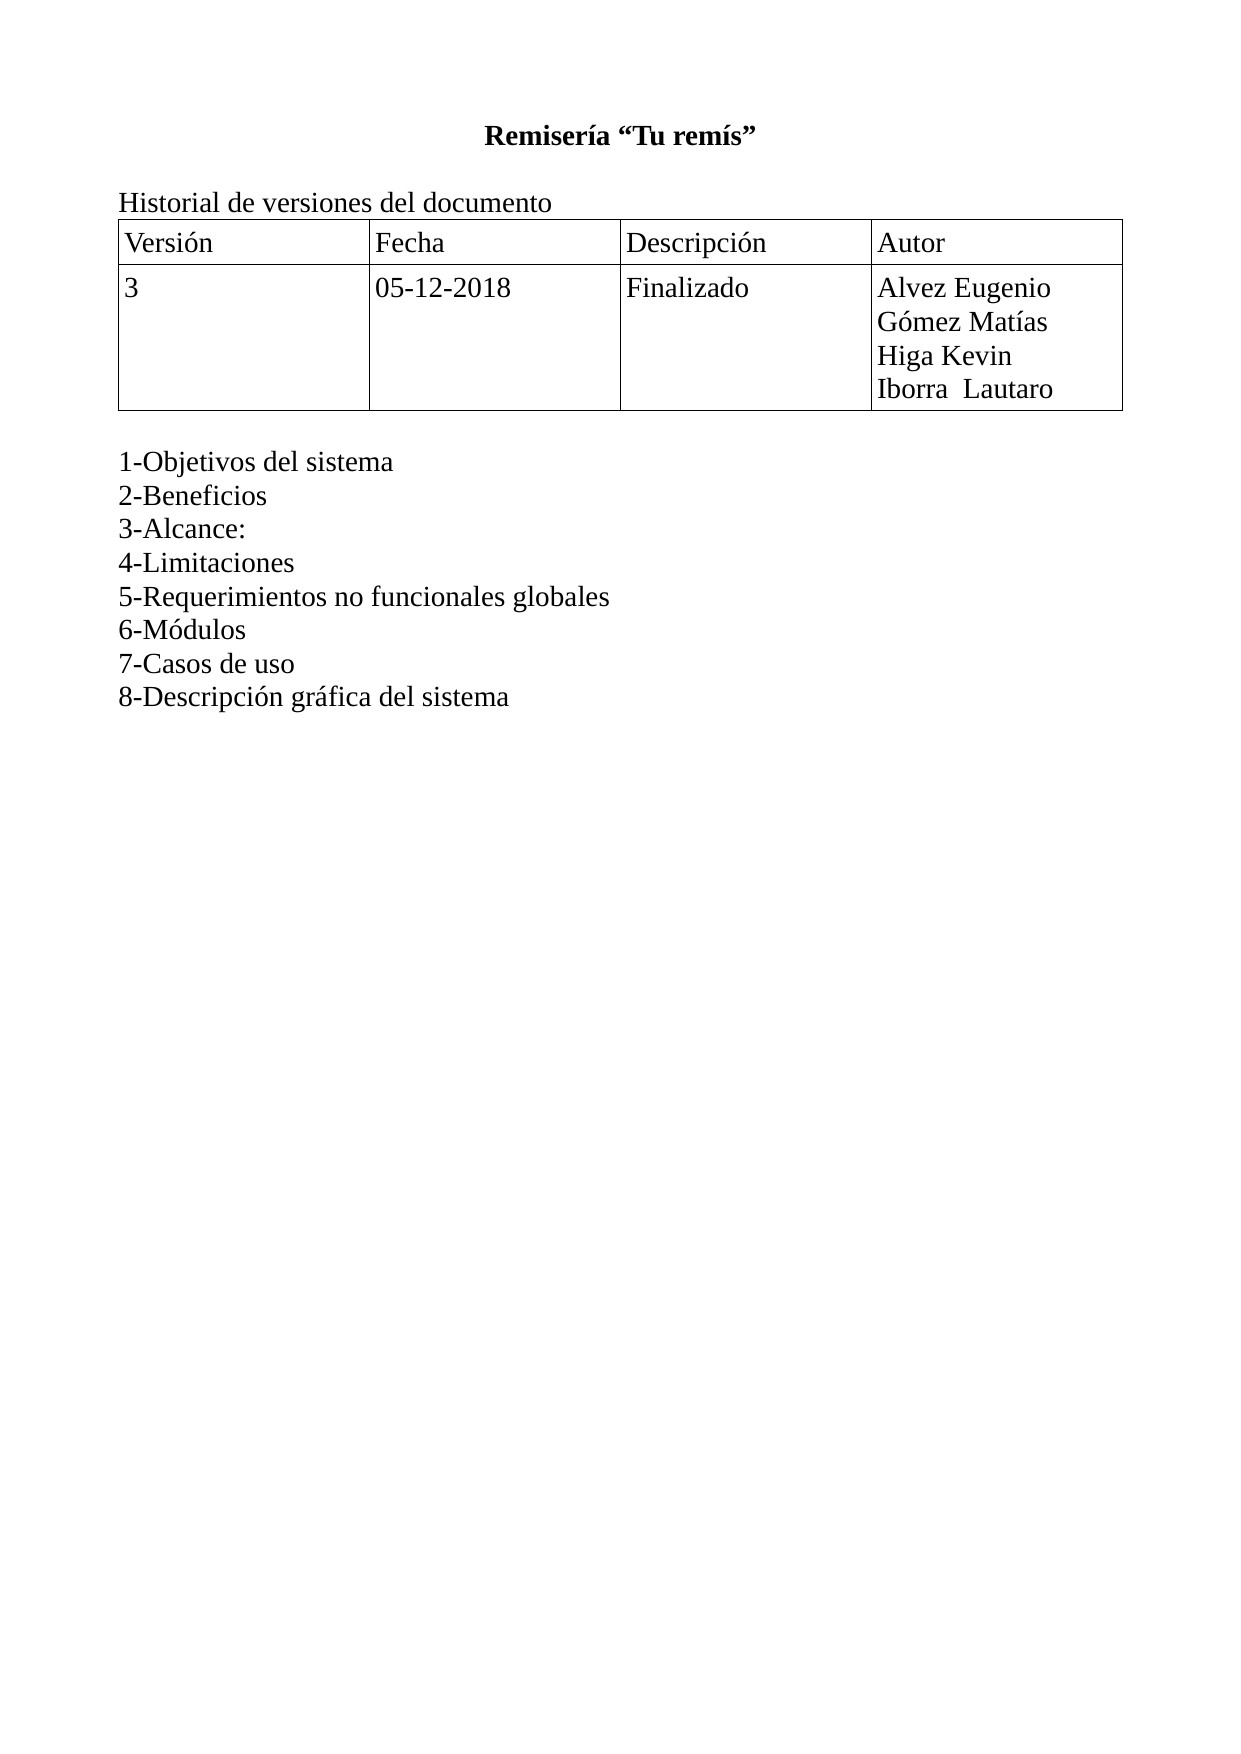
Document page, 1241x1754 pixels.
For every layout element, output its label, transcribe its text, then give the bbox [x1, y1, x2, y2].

text 6-Módulos [118, 612, 1122, 646]
text 8-Descripción gráfica del sistema [118, 679, 1122, 713]
text 1-Objetivos del sistema [118, 444, 1122, 478]
table_cell Alvez Eugenio Gómez Matías Higa Kevin Iborra Lautaro [872, 265, 1122, 410]
table_header Versión [119, 220, 369, 264]
table_cell 3 [119, 265, 369, 410]
table_cell Finalizado [621, 265, 871, 410]
table_header Autor [872, 220, 1122, 264]
table_header Descripción [621, 220, 871, 264]
text 5-Requerimientos no funcionales globales [118, 579, 1122, 612]
text 4-Limitaciones [118, 545, 1122, 579]
text 7-Casos de uso [118, 646, 1122, 679]
text 2-Beneficios [118, 478, 1122, 512]
table_header Fecha [370, 220, 620, 264]
table_cell 05-12-2018 [370, 265, 620, 410]
text Remisería “Tu remís” [118, 118, 1122, 152]
text 3-Alcance: [118, 512, 1122, 545]
text Historial de versiones del documento [118, 185, 1122, 219]
